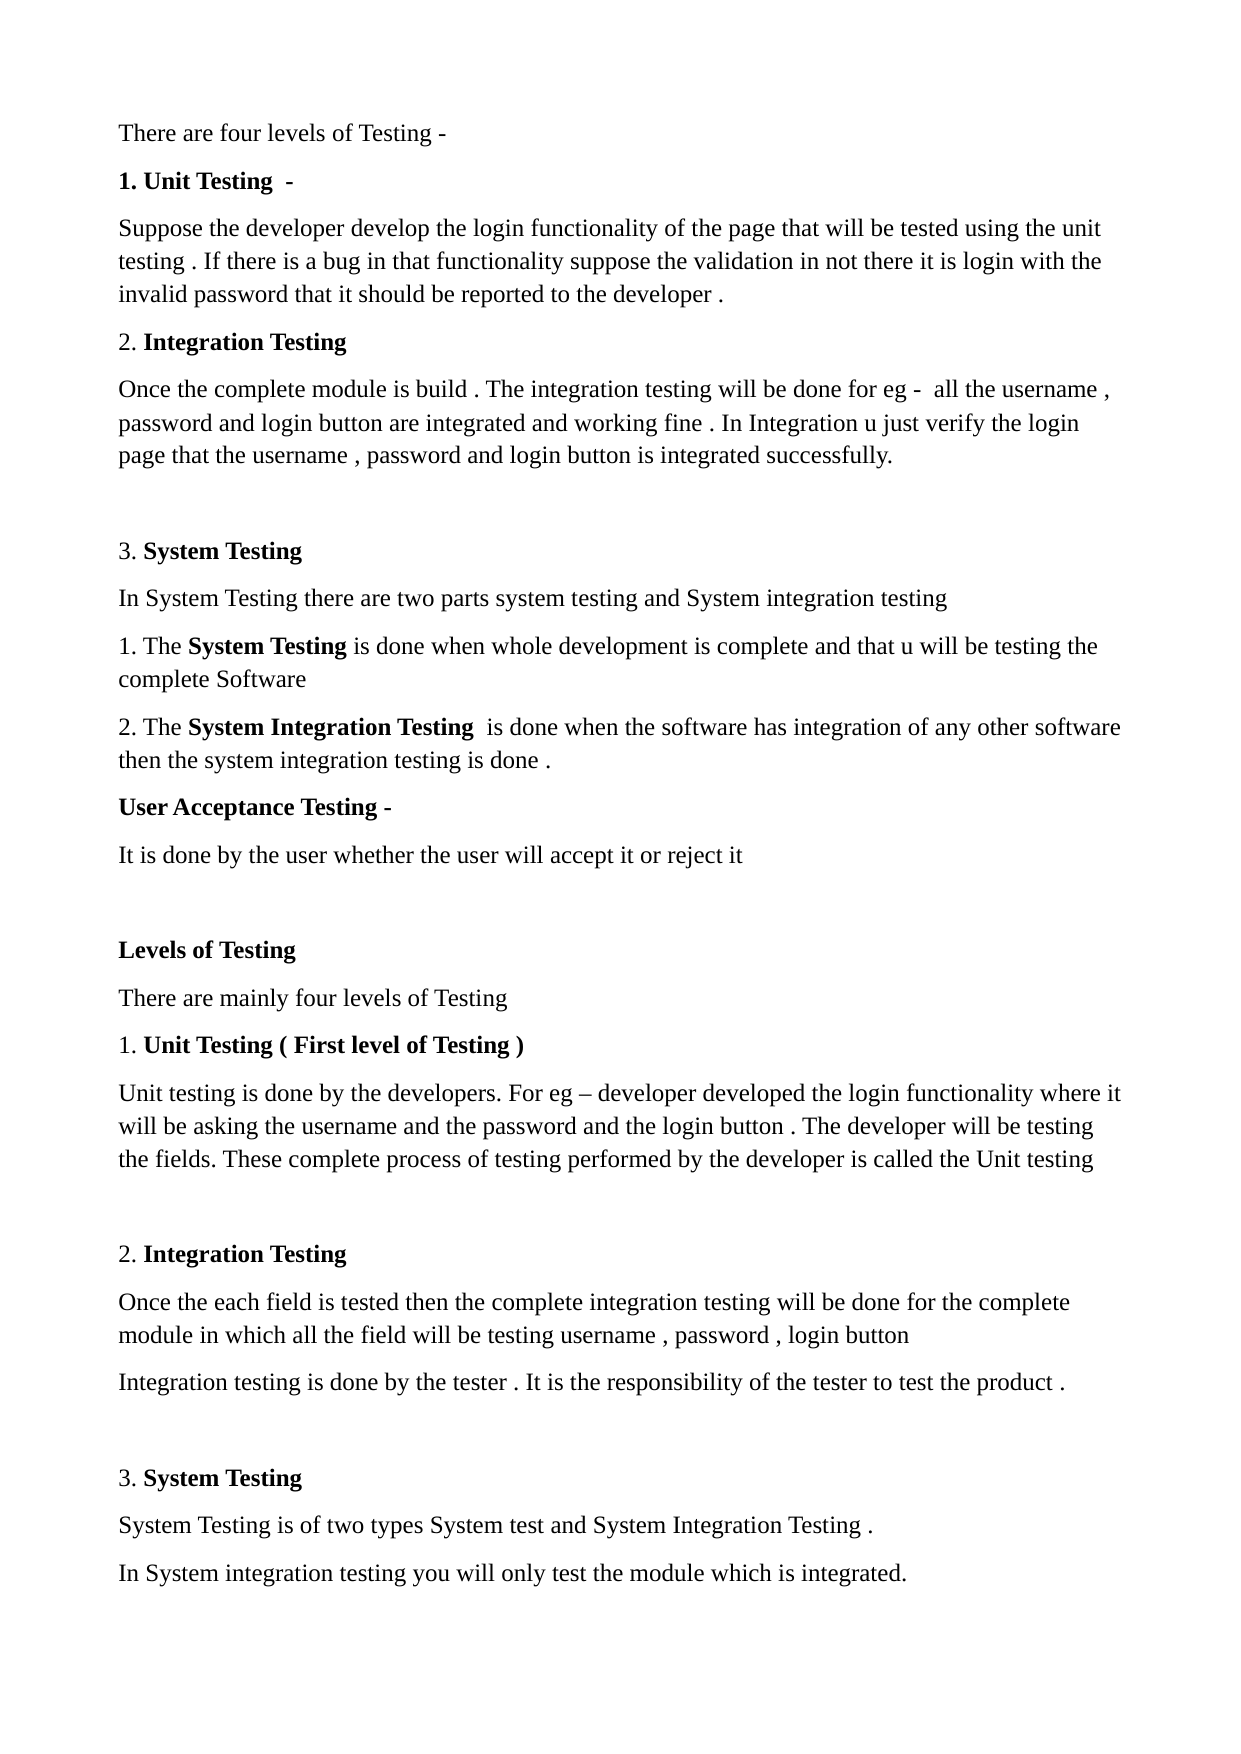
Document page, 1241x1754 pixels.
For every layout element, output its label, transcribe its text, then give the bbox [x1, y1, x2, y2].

text Once the each field is tested then the complete integration testing will be done for the complete module in which all the field will be testing username , password , login button [118, 1287, 1122, 1348]
text Unit testing is done by the developers. For eg – developer developed the login functionality where it will be asking the username and the password and the login button . The developer will be testing the fields. These complete process of testing performed by the developer is called the Unit testing [118, 1078, 1122, 1173]
text 1. Unit Testing - [118, 166, 1122, 194]
text System Testing is of two types System test and System Integration Testing . [118, 1510, 1122, 1539]
text There are mainly four levels of Testing [118, 983, 1122, 1011]
text 1. The System Testing is done when whole development is complete and that u will be testing the complete Software [118, 631, 1122, 693]
text 3. System Testing [118, 1463, 1122, 1491]
text Suppose the developer develop the login functionality of the page that will be tested using the unit testing . If there is a bug in that functionality suppose the validation in not there it is login with the invalid password that it should be reported to the developer . [118, 213, 1122, 308]
text In System integration testing you will only test the module which is integrated. [118, 1558, 1122, 1587]
text 3. System Testing [118, 536, 1122, 564]
text In System Testing there are two parts system testing and System integration testing [118, 583, 1122, 612]
text There are four levels of Testing - [118, 118, 1122, 147]
text 1. Unit Testing ( First level of Testing ) [118, 1030, 1122, 1059]
text Integration testing is done by the tester . It is the responsibility of the tester to test the product . [118, 1367, 1122, 1396]
text User Acceptance Testing - [118, 792, 1122, 821]
text 2. The System Integration Testing is done when the software has integration of any other software then the system integration testing is done . [118, 712, 1122, 773]
text It is done by the user whether the user will accept it or reject it [118, 840, 1122, 869]
text 2. Integration Testing [118, 327, 1122, 356]
text Levels of Testing [118, 935, 1122, 964]
text Once the complete module is build . The integration testing will be done for eg - all the username , password and login button are integrated and working fine . In Integration u just verify the login page that the username , password and login button is integrated successfully. [118, 374, 1122, 469]
text 2. Integration Testing [118, 1239, 1122, 1268]
